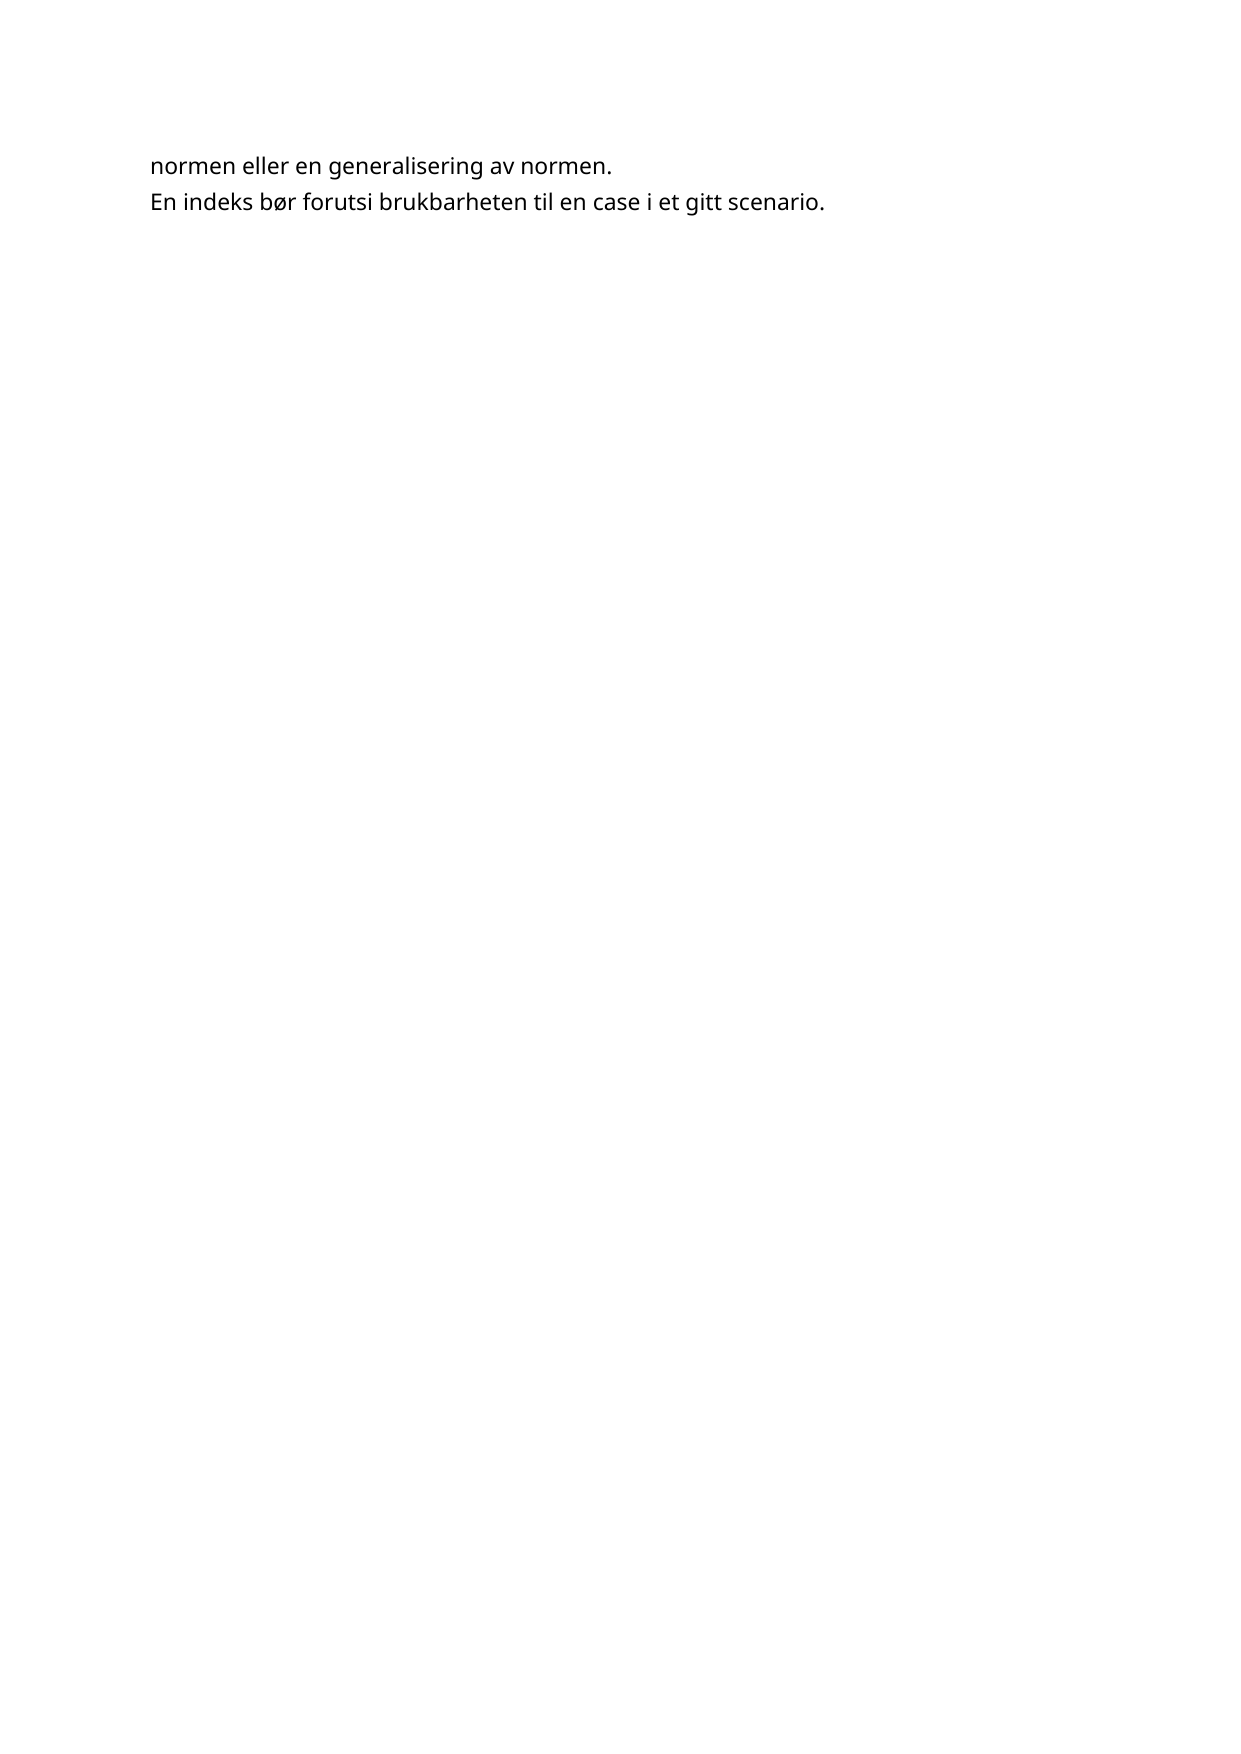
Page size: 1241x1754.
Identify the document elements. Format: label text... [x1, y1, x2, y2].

text normen eller en generalisering av normen. [150, 150, 1090, 181]
text En indeks bør forutsi brukbarheten til en case i et gitt scenario. [150, 186, 1090, 217]
